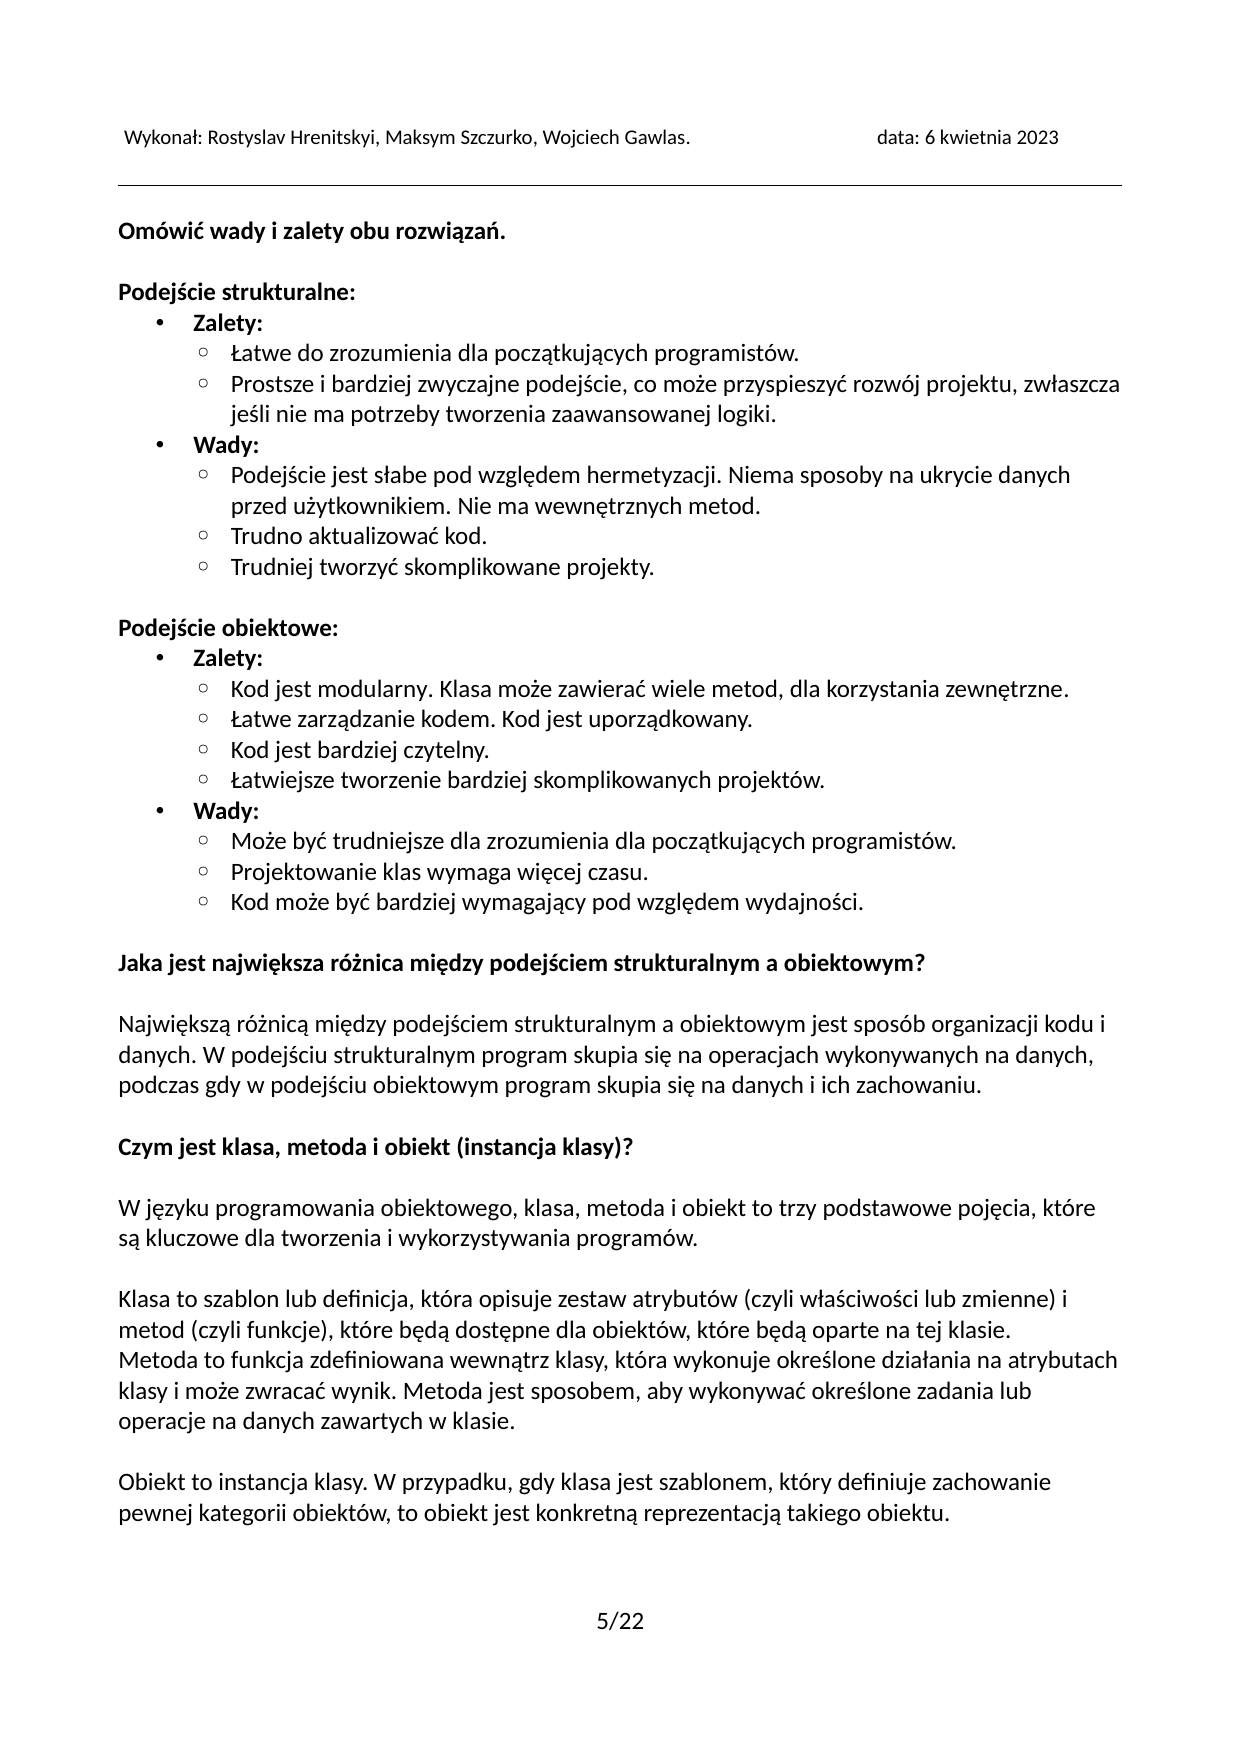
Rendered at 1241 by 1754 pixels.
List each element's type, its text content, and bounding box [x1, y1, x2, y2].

list Kod jest modularny. Klasa może zawierać wiele metod, dla korzystania zewnętrzne. [193, 673, 1122, 703]
list Łatwiejsze tworzenie bardziej skomplikowanych projektów. [193, 764, 1122, 795]
list Zalety: [156, 307, 1122, 337]
text Podejście strukturalne: [118, 276, 1122, 307]
text W języku programowania obiektowego, klasa, metoda i obiekt to trzy podstawowe pojęcia, które są kluczowe dla tworzenia i wykorzystywania programów. [118, 1192, 1122, 1253]
list Łatwe do zrozumienia dla początkujących programistów. [193, 337, 1122, 368]
list Wady: [156, 795, 1122, 826]
text Czym jest klasa, metoda i obiekt (instancja klasy)? [118, 1131, 1122, 1161]
text Jaka jest największa różnica między podejściem strukturalnym a obiektowym? [118, 948, 1122, 978]
list Projektowanie klas wymaga więcej czasu. [193, 856, 1122, 887]
list Wady: [156, 429, 1122, 459]
text Klasa to szablon lub definicja, która opisuje zestaw atrybutów (czyli właściwości lub zmienne) i metod (czyli funkcje), które będą dostępne dla obiektów, które będą oparte na tej klasie. [118, 1283, 1122, 1344]
text Omówić wady i zalety obu rozwiązań. [118, 215, 1122, 246]
list Kod jest bardziej czytelny. [193, 734, 1122, 764]
list Trudno aktualizować kod. [193, 520, 1122, 551]
list Prostsze i bardziej zwyczajne podejście, co może przyspieszyć rozwój projektu, zwłaszcza jeśli nie ma potrzeby tworzenia zaawansowanej logiki. [193, 368, 1122, 429]
list Łatwe zarządzanie kodem. Kod jest uporządkowany. [193, 703, 1122, 734]
text Obiekt to instancja klasy. W przypadku, gdy klasa jest szablonem, który definiuje zachowanie pewnej kategorii obiektów, to obiekt jest konkretną reprezentacją takiego obiektu. [118, 1466, 1122, 1527]
list Trudniej tworzyć skomplikowane projekty. [193, 551, 1122, 581]
text Metoda to funkcja zdefiniowana wewnątrz klasy, która wykonuje określone działania na atrybutach klasy i może zwracać wynik. Metoda jest sposobem, aby wykonywać określone zadania lub operacje na danych zawartych w klasie. [118, 1344, 1122, 1436]
text Największą różnicą między podejściem strukturalnym a obiektowym jest sposób organizacji kodu i danych. W podejściu strukturalnym program skupia się na operacjach wykonywanych na danych, podczas gdy w podejściu obiektowym program skupia się na danych i ich zachowaniu. [118, 1009, 1122, 1100]
list Zalety: [156, 642, 1122, 673]
text Podejście obiektowe: [118, 612, 1122, 642]
list Podejście jest słabe pod względem hermetyzacji. Niema sposoby na ukrycie danych przed użytkownikiem. Nie ma wewnętrznych metod. [193, 459, 1122, 520]
list Może być trudniejsze dla zrozumienia dla początkujących programistów. [193, 826, 1122, 856]
list Kod może być bardziej wymagający pod względem wydajności. [193, 887, 1122, 917]
